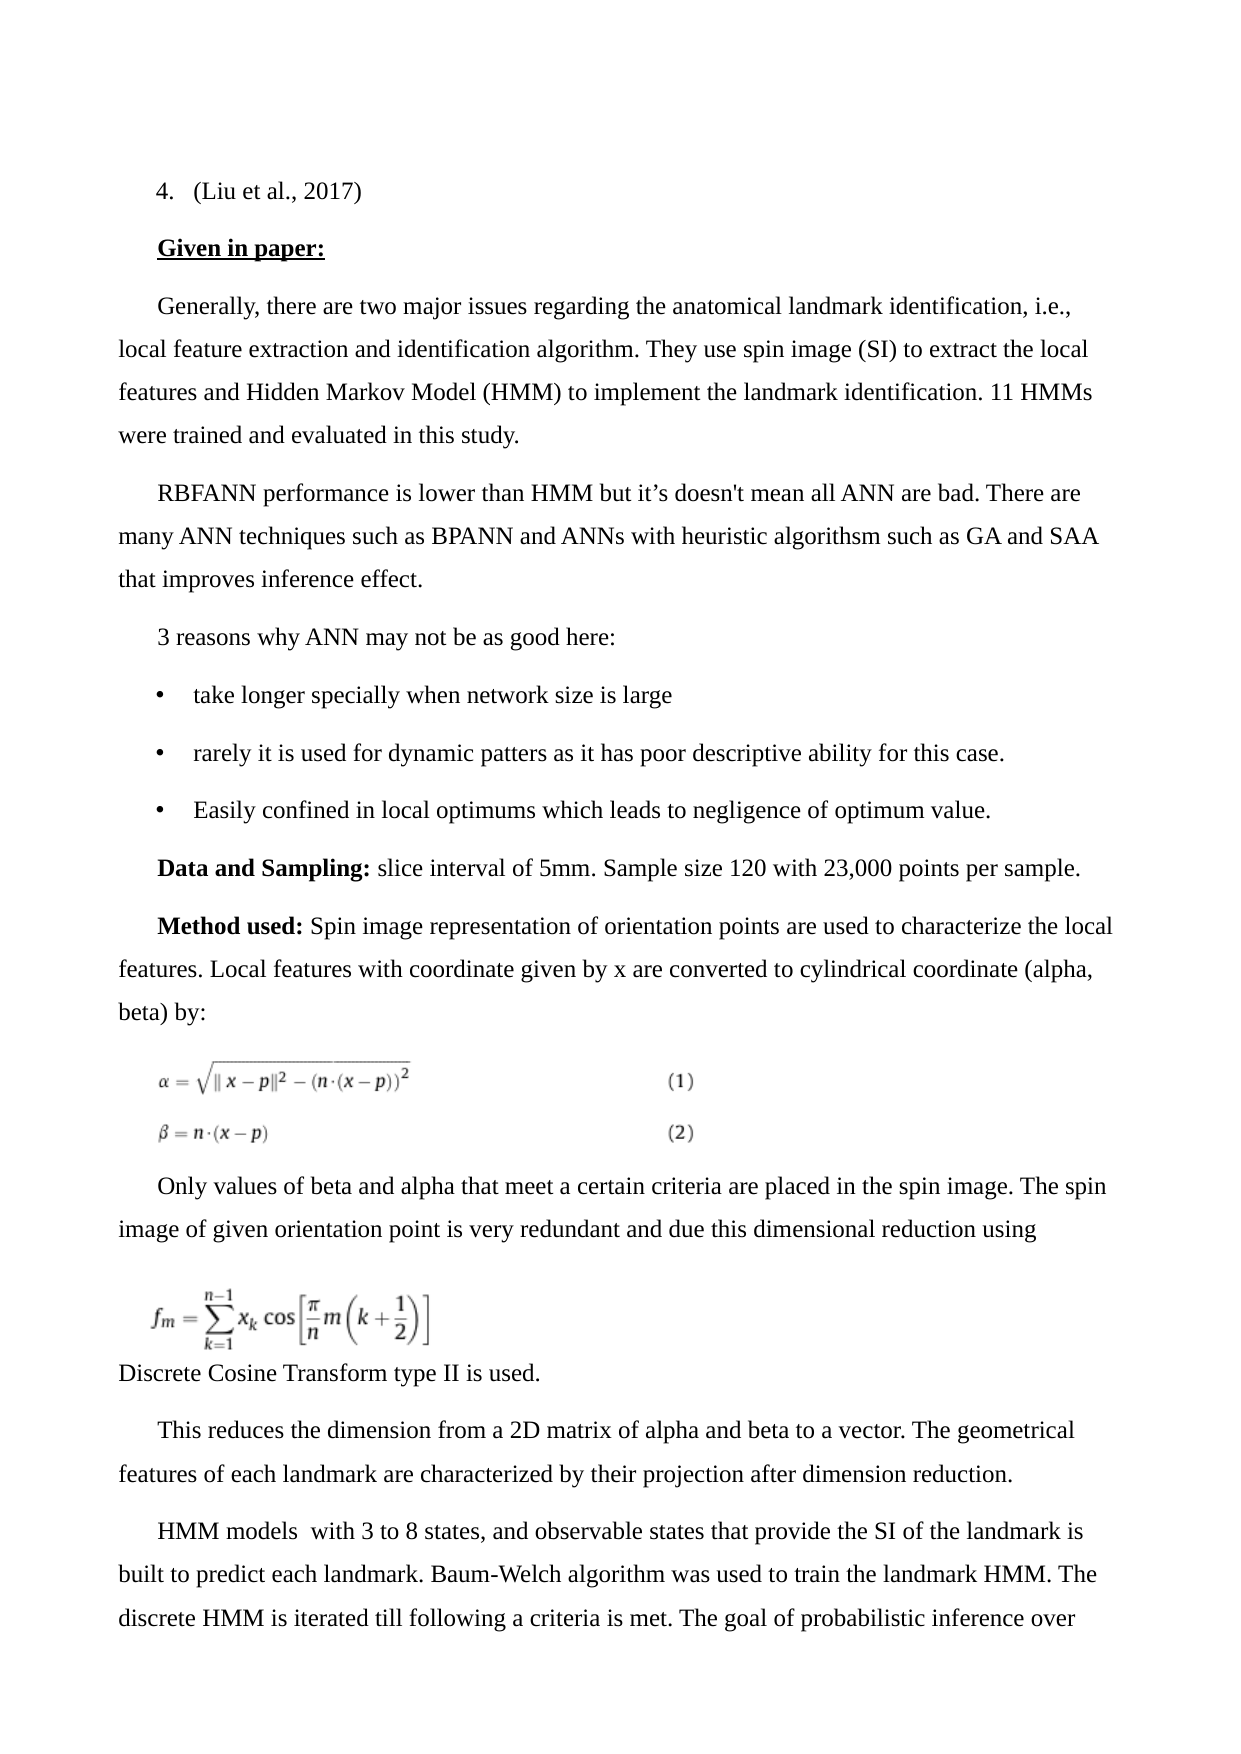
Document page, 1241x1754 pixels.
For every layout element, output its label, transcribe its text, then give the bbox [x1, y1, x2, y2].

list Easily confined in local optimums which leads to negligence of optimum value. [156, 795, 1122, 824]
text Given in paper: [118, 233, 1122, 262]
text This reduces the dimension from a 2D matrix of alpha and beta to a vector. The geometrical features of each landmark are characterized by their projection after dimension reduction. [118, 1416, 1122, 1487]
text Only values of beta and alpha that meet a certain criteria are placed in the spin image. The spin image of given orientation point is very redundant and due this dimensional reduction using Discrete Cosine Transform type II is used. [118, 1055, 1122, 1387]
list take longer specially when network size is large [156, 680, 1122, 709]
text HMM models with 3 to 8 states, and observable states that provide the SI of the landmark is built to predict each landmark. Baum-Welch algorithm was used to train the landmark HMM. The discrete HMM is iterated till following a criteria is met. The goal of probabilistic inference over [118, 1516, 1122, 1631]
picture [406, 1309, 470, 1358]
text RBFANN performance is lower than HMM but it’s doesn't mean all ANN are bad. There are many ANN techniques such as BPANN and ANNs with heuristic algorithsm such as GA and SAA that improves inference effect. [118, 478, 1122, 593]
picture [238, 1043, 713, 1157]
list rarely it is used for dynamic patters as it has poor descriptive ability for this case. [156, 738, 1122, 766]
list (Liu et al., 2017) [156, 176, 1122, 204]
text Method used: Spin image representation of orientation points are used to characterize the local features. Local features with coordinate given by x are converted to cylindrical coordinate (alpha, beta) by: [118, 911, 1122, 1026]
text 3 reasons why ANN may not be as good here: [118, 622, 1122, 651]
text Data and Sampling: slice interval of 5mm. Sample size 120 with 23,000 points per sample. [118, 853, 1122, 882]
text Generally, there are two major issues regarding the anatomical landmark identification, i.e., local feature extraction and identification algorithm. They use spin image (SI) to extract the local features and Hidden Markov Model (HMM) to implement the landmark identification. 11 HMMs were trained and evaluated in this study. [118, 291, 1122, 449]
